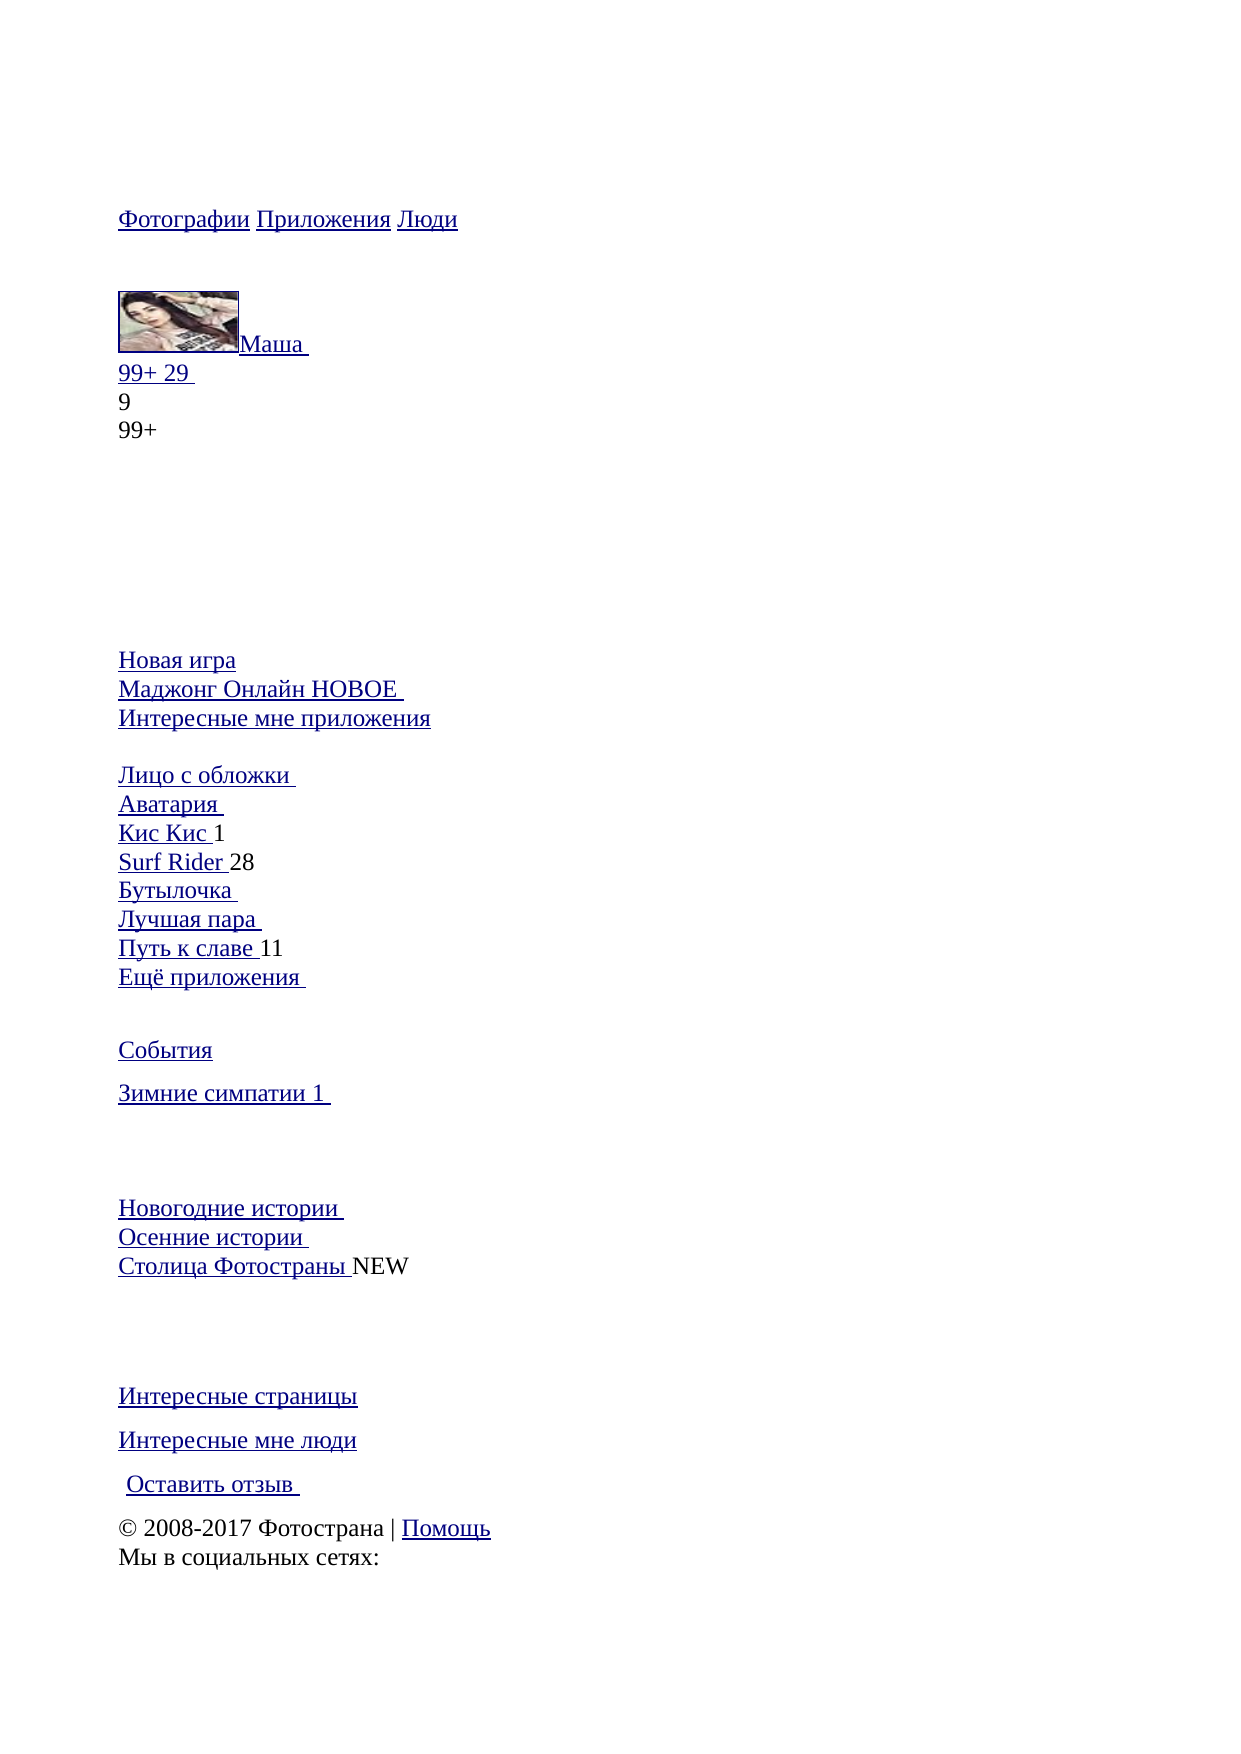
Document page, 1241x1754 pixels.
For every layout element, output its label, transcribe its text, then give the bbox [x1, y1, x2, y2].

text Бутылочка [118, 876, 1122, 904]
text Ещё приложения [118, 962, 1122, 991]
text Осенние истории [118, 1222, 1122, 1251]
text Лучшая пара [118, 904, 1122, 933]
text Столица Фотостраны NEW [118, 1251, 1122, 1279]
text Новая игра [118, 646, 1122, 674]
text Новогодние истории [118, 1193, 1122, 1222]
text Зимние симпатии 1 [118, 1078, 1122, 1107]
text Surf Rider 28 [118, 847, 1122, 876]
text Кис Киc 1 [118, 818, 1122, 847]
text 99+ [118, 416, 1122, 444]
text Cобытия [118, 1035, 1122, 1064]
picture [120, 292, 238, 351]
text © 2008-2017 Фотострана | Помощь [118, 1513, 1122, 1542]
text 9 [118, 387, 1122, 416]
text Аватария [118, 789, 1122, 818]
text 99+ 29 [118, 358, 1122, 387]
text Мы в социальных сетях: [118, 1542, 1122, 1571]
text Путь к славе 11 [118, 933, 1122, 962]
text Оставить отзыв [126, 1469, 1103, 1498]
text Маша [118, 291, 1122, 358]
text Интересные мне приложения [118, 703, 1122, 732]
text Интересные страницы [118, 1381, 1122, 1410]
text Лицо с обложки [118, 761, 1122, 789]
text Фотографии Приложения Люди [118, 204, 1122, 233]
text Маджонг Онлайн НОВОЕ [118, 674, 1122, 703]
text Интересные мне люди [118, 1425, 1122, 1453]
